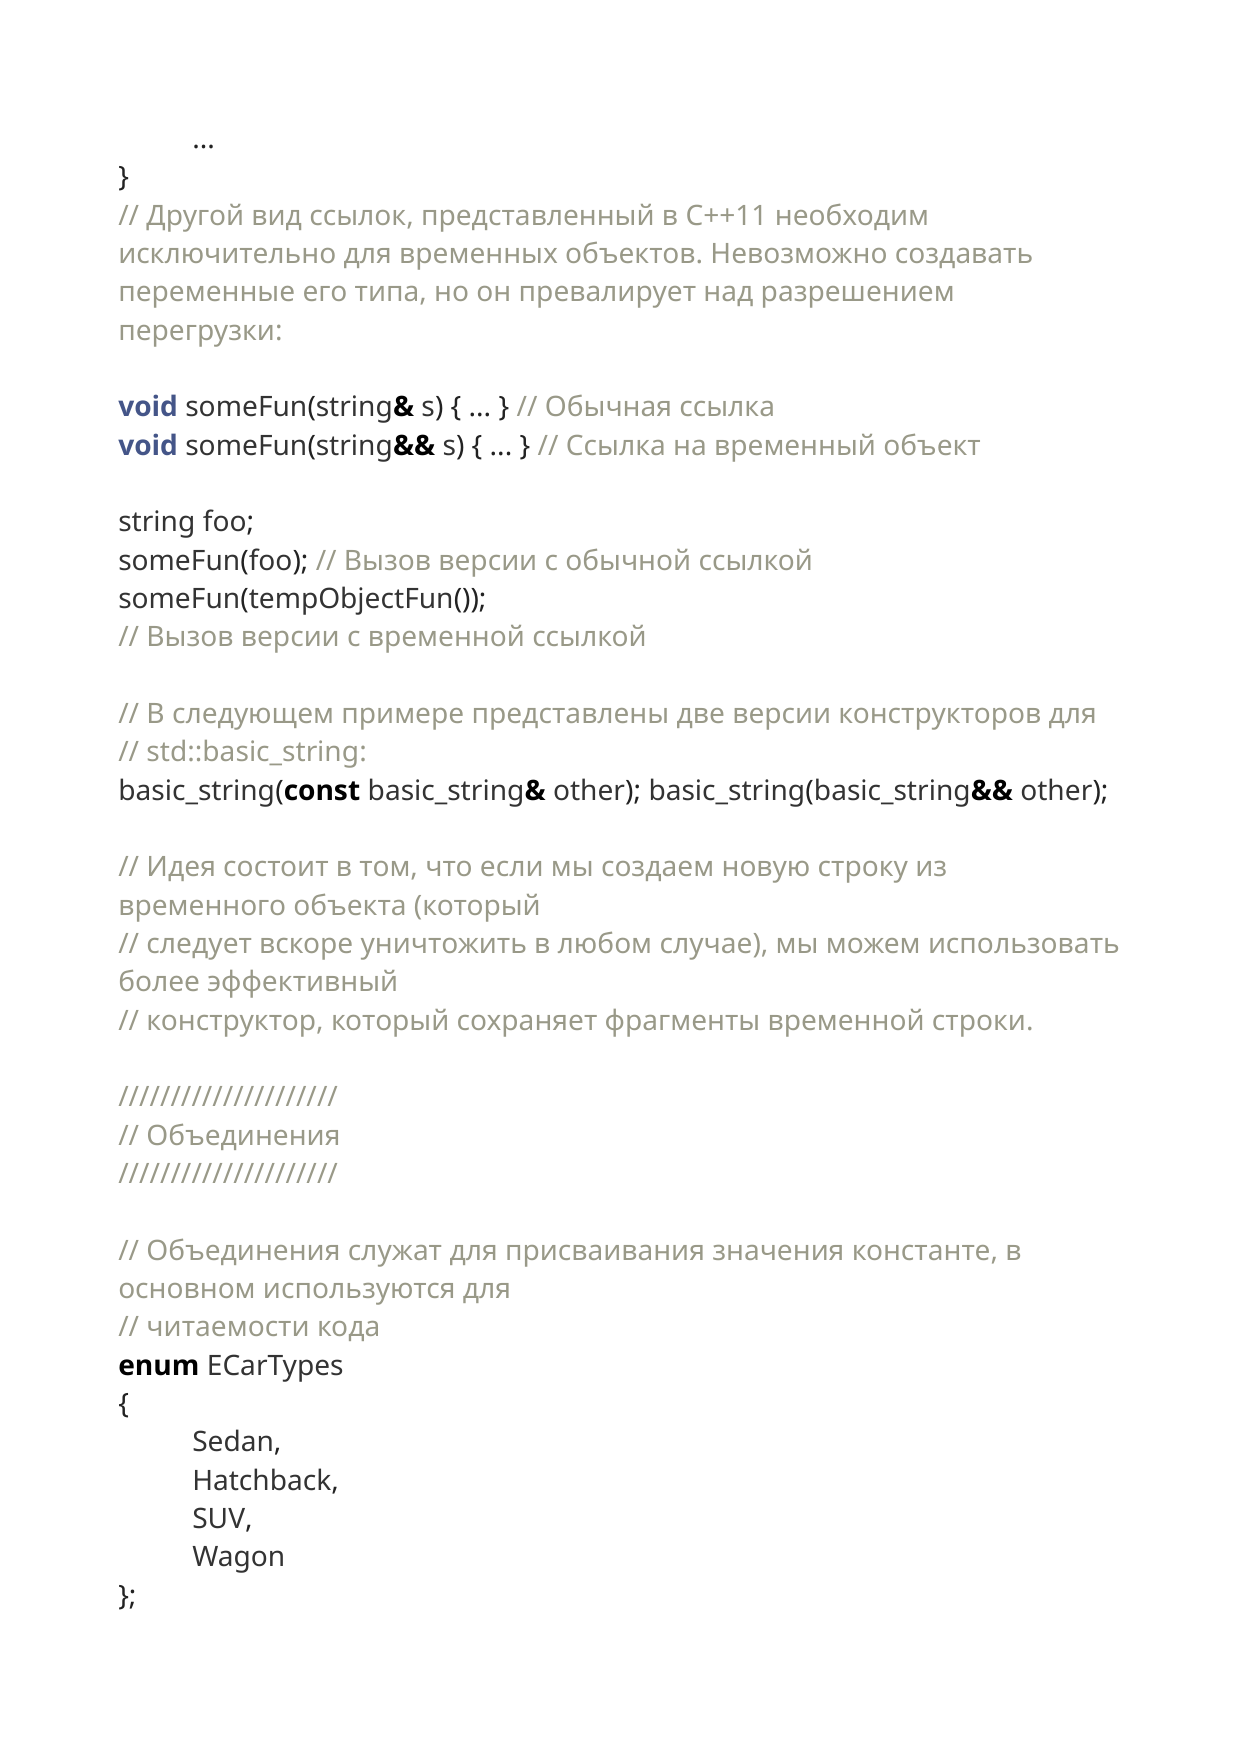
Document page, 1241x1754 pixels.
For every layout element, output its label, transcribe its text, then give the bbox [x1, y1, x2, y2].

text enum ECarTypes [118, 1345, 1122, 1383]
text // следует вскоре уничтожить в любом случае), мы можем использовать более эффективный [118, 923, 1122, 1000]
text string foo; [118, 501, 1122, 540]
text void someFun(string&& s) { ... } // Ссылка на временный объект [118, 425, 1122, 463]
text basic_string(const basic_string& other); basic_string(basic_string&& other); [118, 770, 1122, 808]
text Sedan, [118, 1421, 1122, 1460]
text // В следующем примере представлены две версии конструкторов для [118, 693, 1122, 731]
text // конструктор, который сохраняет фрагменты временной строки. [118, 1000, 1122, 1038]
text ... [118, 118, 1122, 156]
text ///////////////////// [118, 1153, 1122, 1191]
text // Другой вид ссылок, представленный в С++11 необходим исключительно для временных объектов. Невозможно создавать переменные его типа, но он превалирует над разрешением перегрузки: [118, 195, 1122, 348]
text // Вызов версии с временной ссылкой [118, 616, 1122, 655]
text Wagon [118, 1536, 1122, 1575]
text // Объединения служат для присваивания значения константе, в основном используются для [118, 1230, 1122, 1306]
text } [118, 156, 1122, 195]
text { [118, 1383, 1122, 1421]
text void someFun(string& s) { ... } // Обычная ссылка [118, 386, 1122, 425]
text // читаемости кода [118, 1306, 1122, 1345]
text SUV, [118, 1498, 1122, 1536]
text // Объединения [118, 1115, 1122, 1153]
text // Идея состоит в том, что если мы создаем новую строку из временного объекта (который [118, 846, 1122, 923]
text Hatchback, [118, 1460, 1122, 1498]
text // std::basic_string: [118, 731, 1122, 770]
text ///////////////////// [118, 1076, 1122, 1115]
text }; [118, 1575, 1122, 1613]
text someFun(foo); // Вызов версии с обычной ссылкой someFun(tempObjectFun()); [118, 540, 1122, 616]
